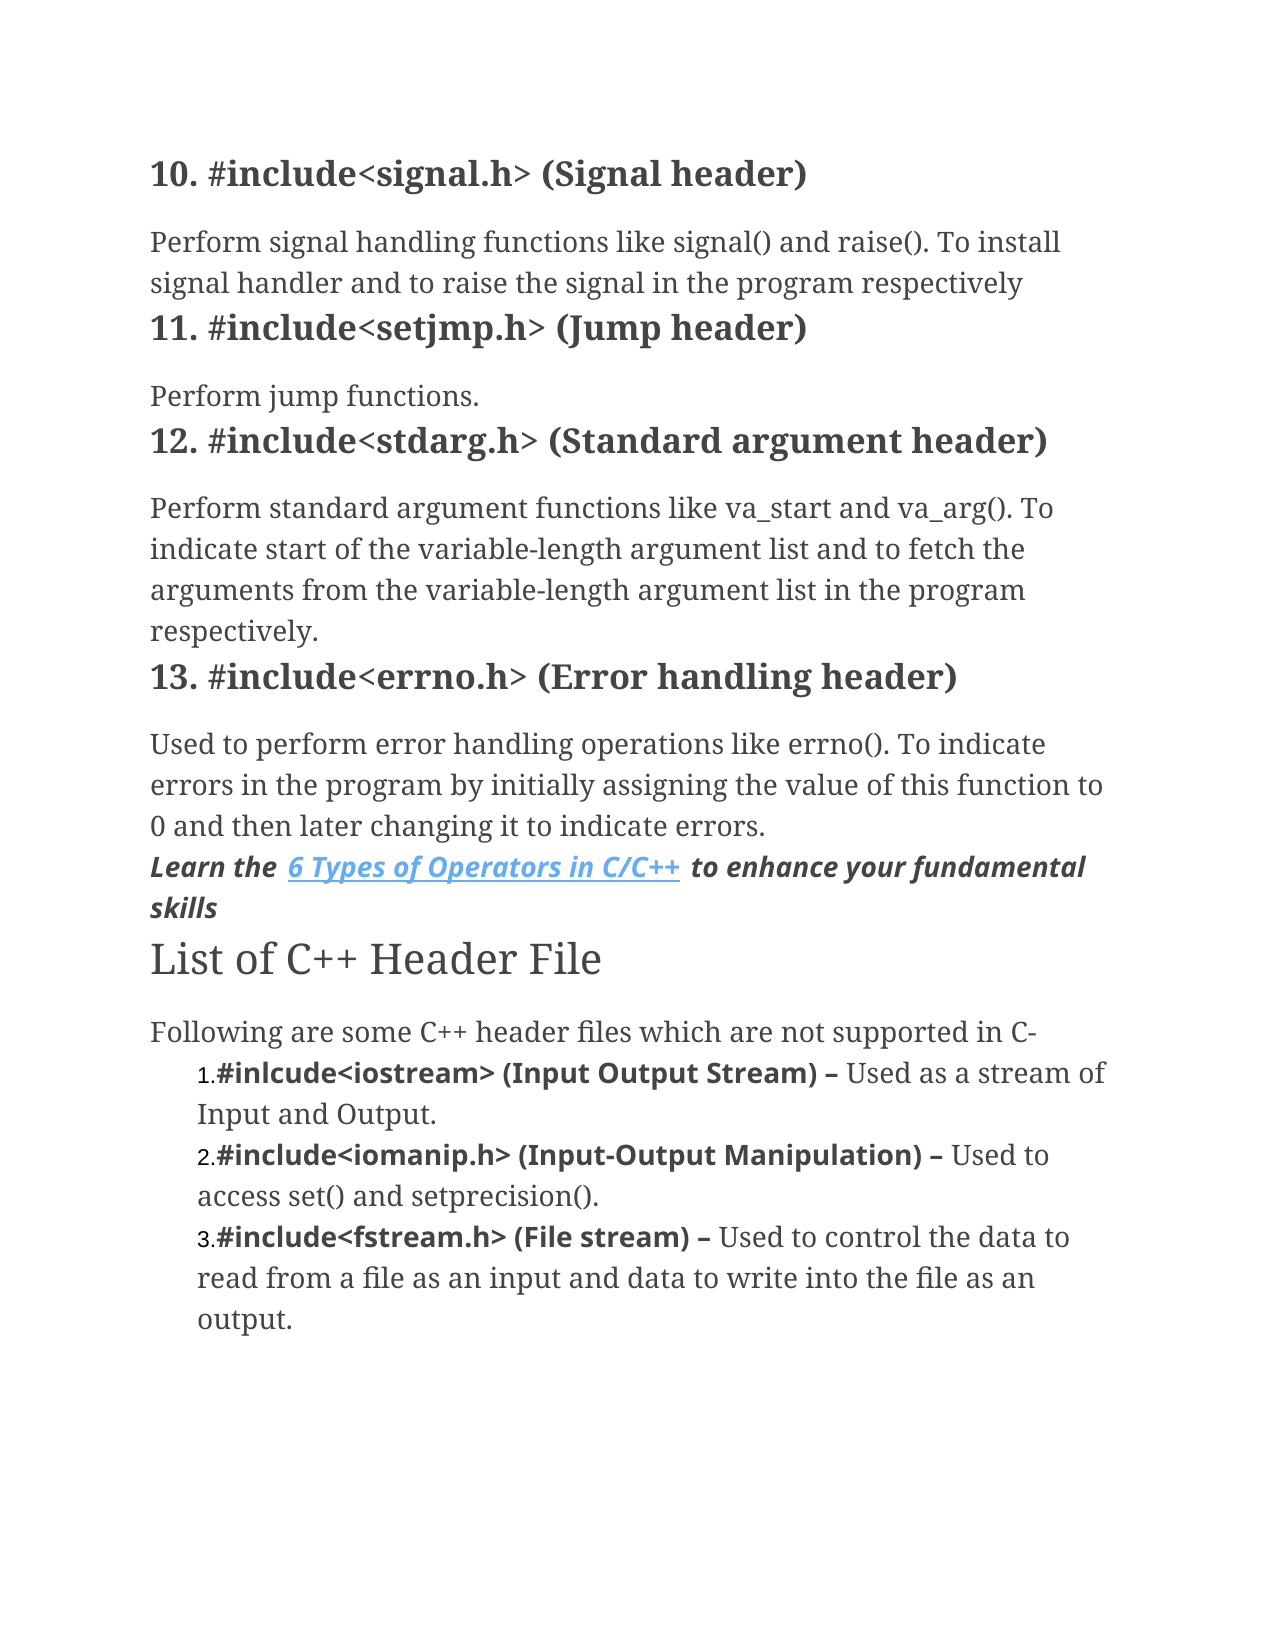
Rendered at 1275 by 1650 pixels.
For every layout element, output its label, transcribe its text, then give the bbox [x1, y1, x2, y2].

subtitle 13. #include<errno.h> (Error handling header) [150, 652, 1125, 699]
text Learn the 6 Types of Operators in C/C++ to enhance your fundamental skills [150, 847, 1125, 927]
list #inlcude<iostream> (Input Output Stream) – Used as a stream of Input and Output. [150, 1053, 1125, 1133]
subtitle 10. #include<signal.h> (Signal header) [150, 150, 1125, 197]
subtitle List of C++ Header File [150, 929, 1125, 987]
text Perform signal handling functions like signal() and raise(). To install signal handler and to raise the signal in the program respectively [150, 222, 1125, 301]
list #include<fstream.h> (File stream) – Used to control the data to read from a file as an input and data to write into the file as an output. [150, 1217, 1125, 1337]
text Following are some C++ header files which are not supported in C- [150, 1012, 1125, 1051]
subtitle 11. #include<setjmp.h> (Jump header) [150, 304, 1125, 351]
text Perform jump functions. [150, 376, 1125, 414]
text Perform standard argument functions like va_start and va_arg(). To indicate start of the variable-length argument list and to fetch the arguments from the variable-length argument list in the program respectively. [150, 489, 1125, 650]
text Used to perform error handling operations like errno(). To indicate errors in the program by initially assigning the value of this function to 0 and then later changing it to indicate errors. [150, 724, 1125, 845]
subtitle 12. #include<stdarg.h> (Standard argument header) [150, 417, 1125, 464]
list #include<iomanip.h> (Input-Output Manipulation) – Used to access set() and setprecision(). [150, 1135, 1125, 1214]
